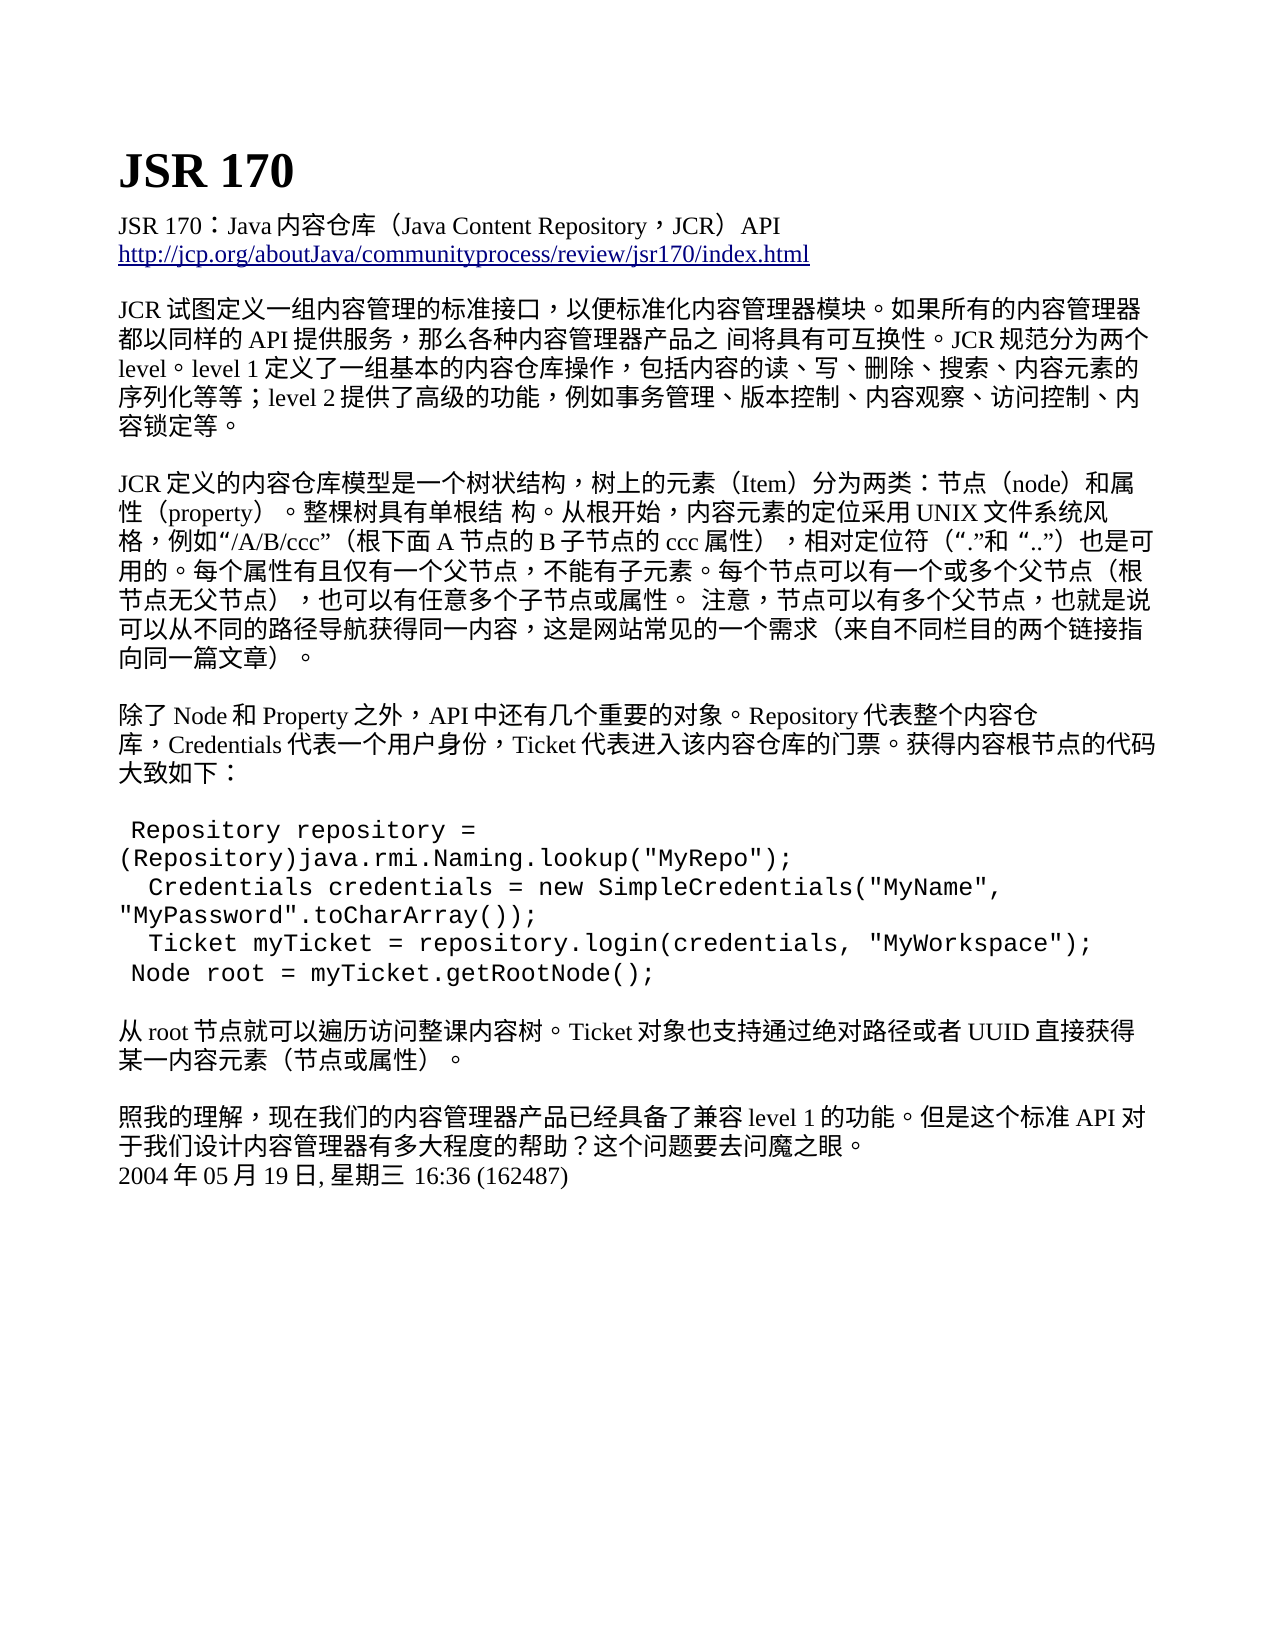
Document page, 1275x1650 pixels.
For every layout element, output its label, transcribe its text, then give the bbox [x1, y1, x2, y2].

text http://jcp.org/aboutJava/communityprocess/review/jsr170/index.html [118, 240, 1157, 268]
text 从root节点就可以遍历访问整课内容树。Ticket对象也支持通过绝对路径或者UUID直接获得某一内容元素（节点或属性）。 [118, 1017, 1157, 1075]
text Node root = myTicket.getRootNode(); [118, 959, 1157, 989]
text 除了Node和Property之外，API中还有几个重要的对象。Repository代表整个内容仓库，Credentials代表一个用户身份，Ticket代表进入该内容仓库的门票。获得内容根节点的代码大致如下： [118, 701, 1157, 788]
text JSR 170：Java内容仓库（Java Content Repository，JCR）API [118, 211, 1157, 240]
text JCR试图定义一组内容管理的标准接口，以便标准化内容管理器模块。如果所有的内容管理器都以同样的API提供服务，那么各种内容管理器产品之 间将具有可互换性。JCR规范分为两个level。level 1定义了一组基本的内容仓库操作，包括内容的读、写、删除、搜索、内容元素的序列化等等；level 2提供了高级的功能，例如事务管理、版本控制、内容观察、访问控制、内容锁定等。 [118, 296, 1157, 441]
text Repository repository = (Repository)java.rmi.Naming.lookup("MyRepo"); Credentials credentials = new SimpleCredentials("MyName", "MyPassword".toCharArray()); Ticket myTicket = repository.login(credentials, "MyWorkspace"); [118, 816, 1157, 959]
text 2004年05月19日, 星期三 16:36 (162487) [118, 1161, 1157, 1190]
subtitle JSR 170 [118, 143, 1157, 198]
text JCR定义的内容仓库模型是一个树状结构，树上的元素（Item）分为两类：节点（node）和属性（property）。整棵树具有单根结 构。从根开始，内容元素的定位采用UNIX文件系统风格，例如“/A/B/ccc”（根下面A节点的B子节点的ccc属性），相对定位符（“.”和 “..”）也是可用的。每个属性有且仅有一个父节点，不能有子元素。每个节点可以有一个或多个父节点（根节点无父节点），也可以有任意多个子节点或属性。 注意，节点可以有多个父节点，也就是说可以从不同的路径导航获得同一内容，这是网站常见的一个需求（来自不同栏目的两个链接指向同一篇文章）。 [118, 469, 1157, 673]
text 照我的理解，现在我们的内容管理器产品已经具备了兼容level 1的功能。但是这个标准API对于我们设计内容管理器有多大程度的帮助？这个问题要去问魔之眼。 [118, 1103, 1157, 1161]
